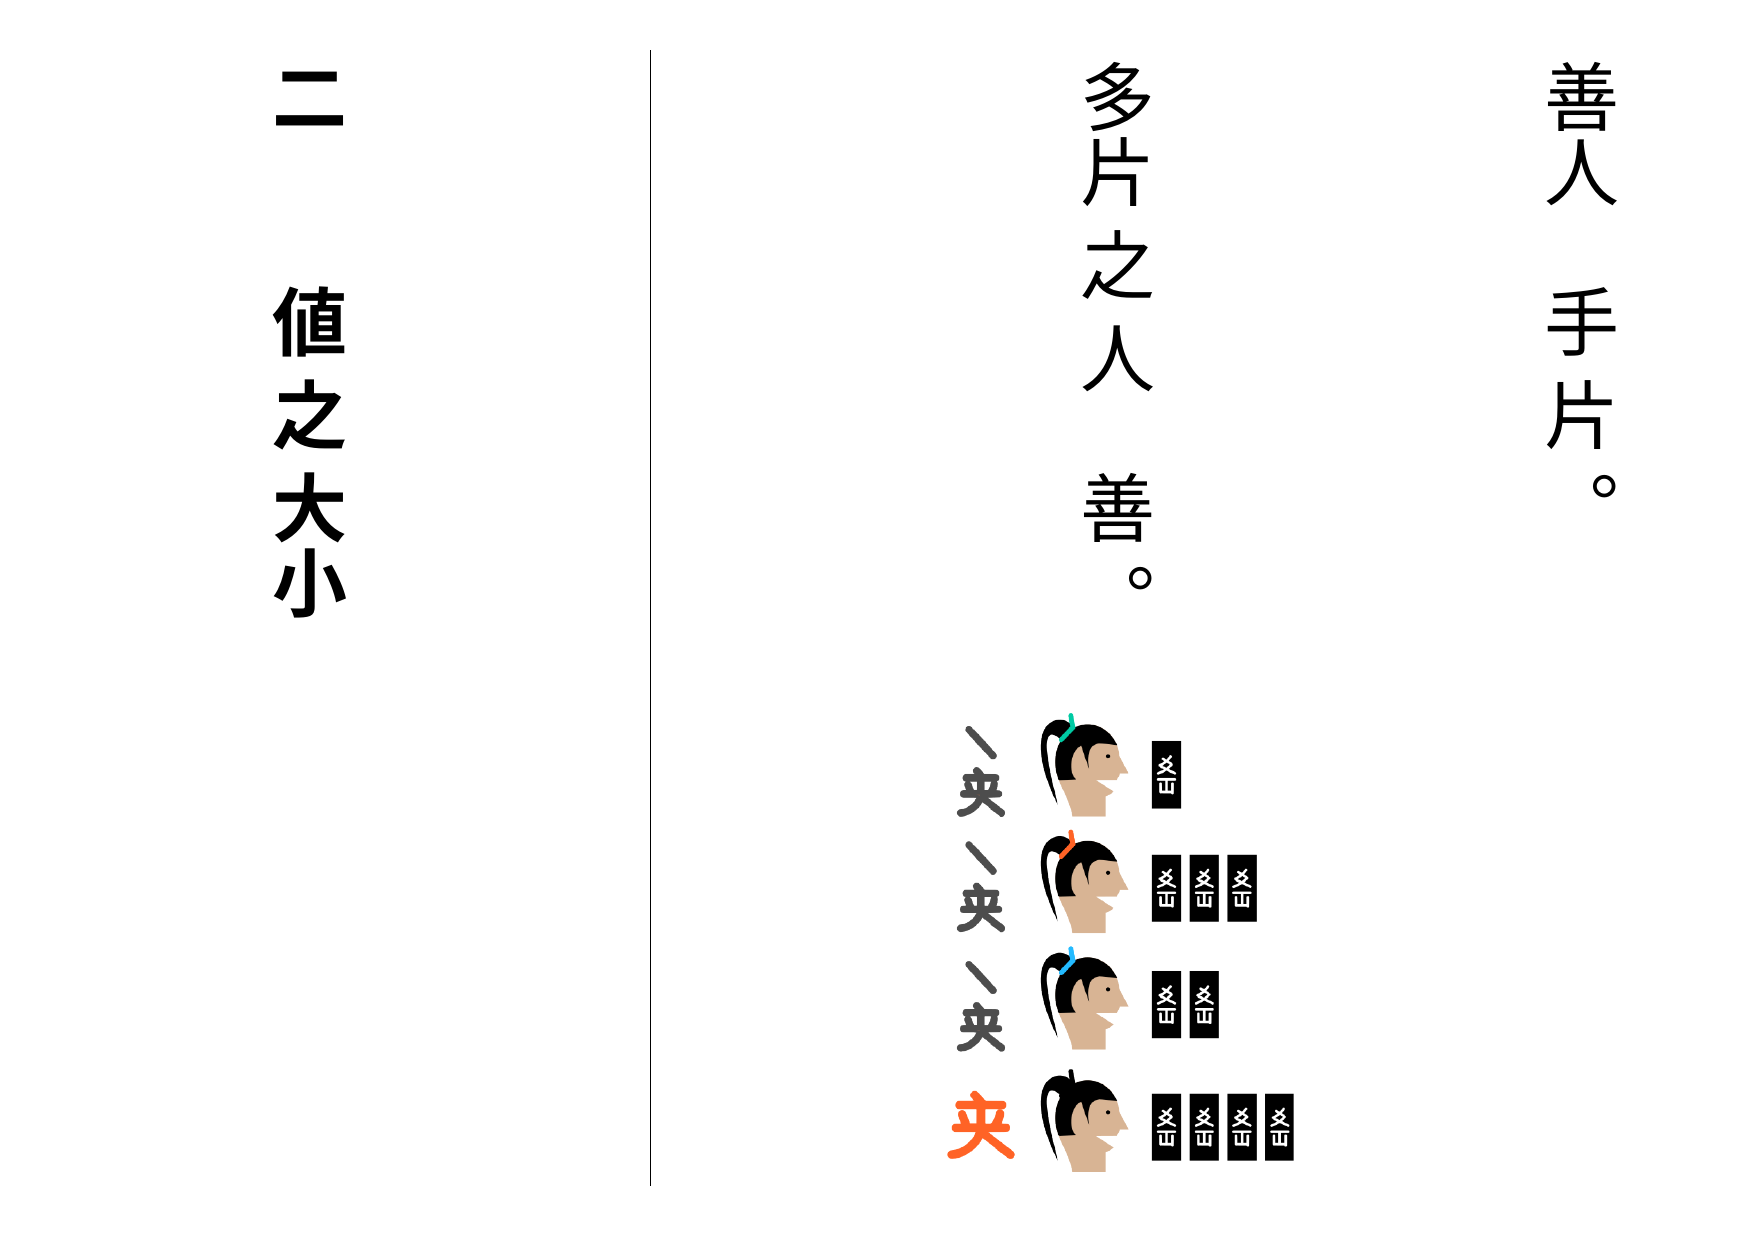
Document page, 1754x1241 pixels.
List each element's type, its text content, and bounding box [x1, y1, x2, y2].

picture [947, 713, 1294, 1172]
text 善人 手 片 。 [1527, 59, 1636, 1181]
text [1064, 1172, 1172, 1181]
text 二 値 之 大小 [255, 59, 364, 1181]
text 多片 之 人 善 。 [1064, 59, 1172, 713]
